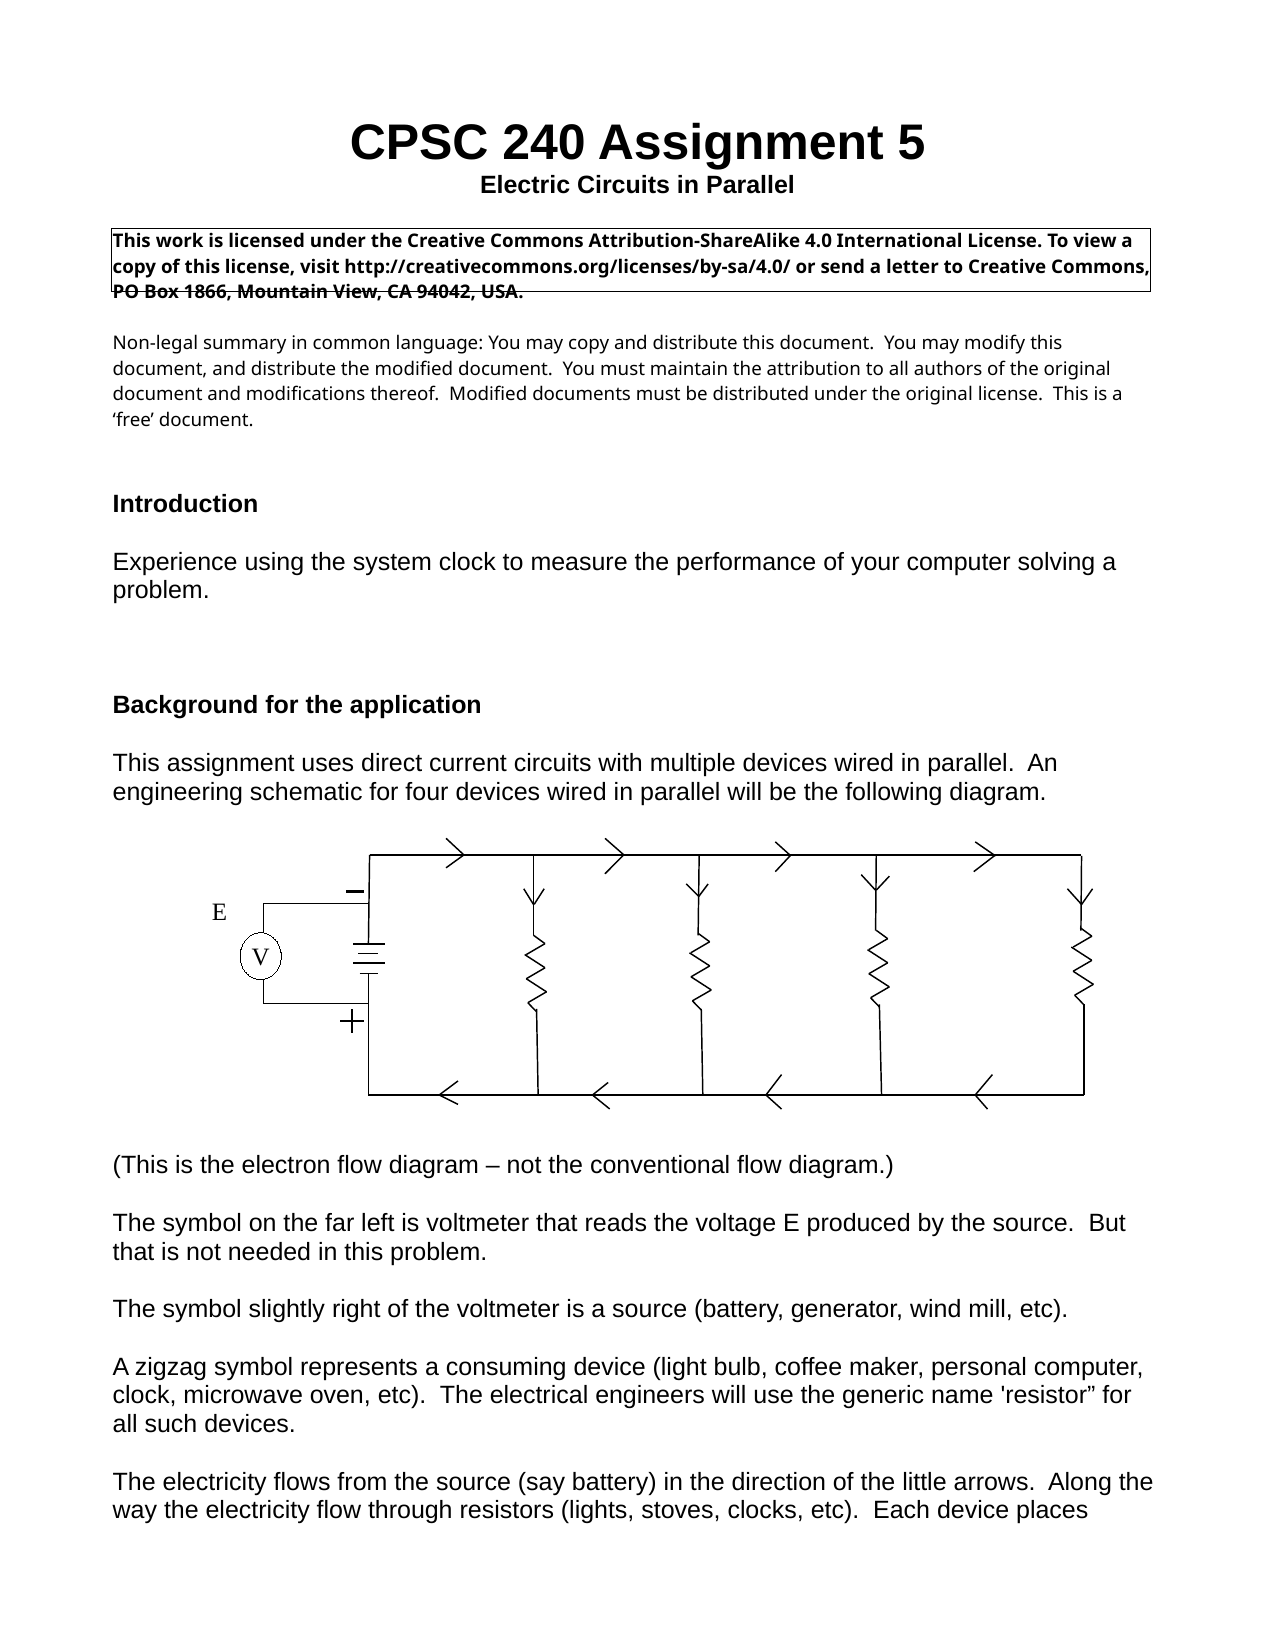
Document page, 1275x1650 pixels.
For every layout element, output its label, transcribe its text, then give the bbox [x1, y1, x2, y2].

text Background for the application [112, 690, 1162, 719]
text This work is licensed under the Creative Commons Attribution-ShareAlike 4.0 International License. To view a copy of this license, visit http://creativecommons.org/licenses/by-sa/4.0/ or send a letter to Creative Commons, PO Box 1866, Mountain View, CA 94042, USA. [112, 227, 1162, 304]
text A zigzag symbol represents a consuming device (light bulb, coffee maker, personal computer, clock, microwave oven, etc). The electrical engineers will use the generic name 'resistor” for all such devices. [112, 1352, 1162, 1438]
text This assignment uses direct current circuits with multiple devices wired in parallel. An engineering schematic for four devices wired in parallel will be the following diagram. [112, 748, 1162, 805]
text Electric Circuits in Parallel [112, 170, 1162, 199]
text (This is the electron flow diagram – not the conventional flow diagram.) [112, 1150, 1162, 1179]
text Experience using the system clock to measure the performance of your computer solving a problem. [112, 547, 1162, 604]
text The symbol on the far left is voltmeter that reads the voltage E produced by the source. But that is not needed in this problem. [112, 1208, 1162, 1265]
text Introduction [112, 489, 1162, 518]
text Non-legal summary in common language: You may copy and distribute this document. You may modify this document, and distribute the modified document. You must maintain the attribution to all authors of the original document and modifications thereof. Modified documents must be distributed under the original license. This is a ‘free’ document. [112, 329, 1162, 432]
text CPSC 240 Assignment 5 [112, 112, 1162, 170]
text The electricity flows from the source (say battery) in the direction of the little arrows. Along the way the electricity flow through resistors (lights, stoves, clocks, etc). Each device places [112, 1467, 1162, 1524]
text The symbol slightly right of the voltmeter is a source (battery, generator, wind mill, etc). [112, 1294, 1162, 1323]
